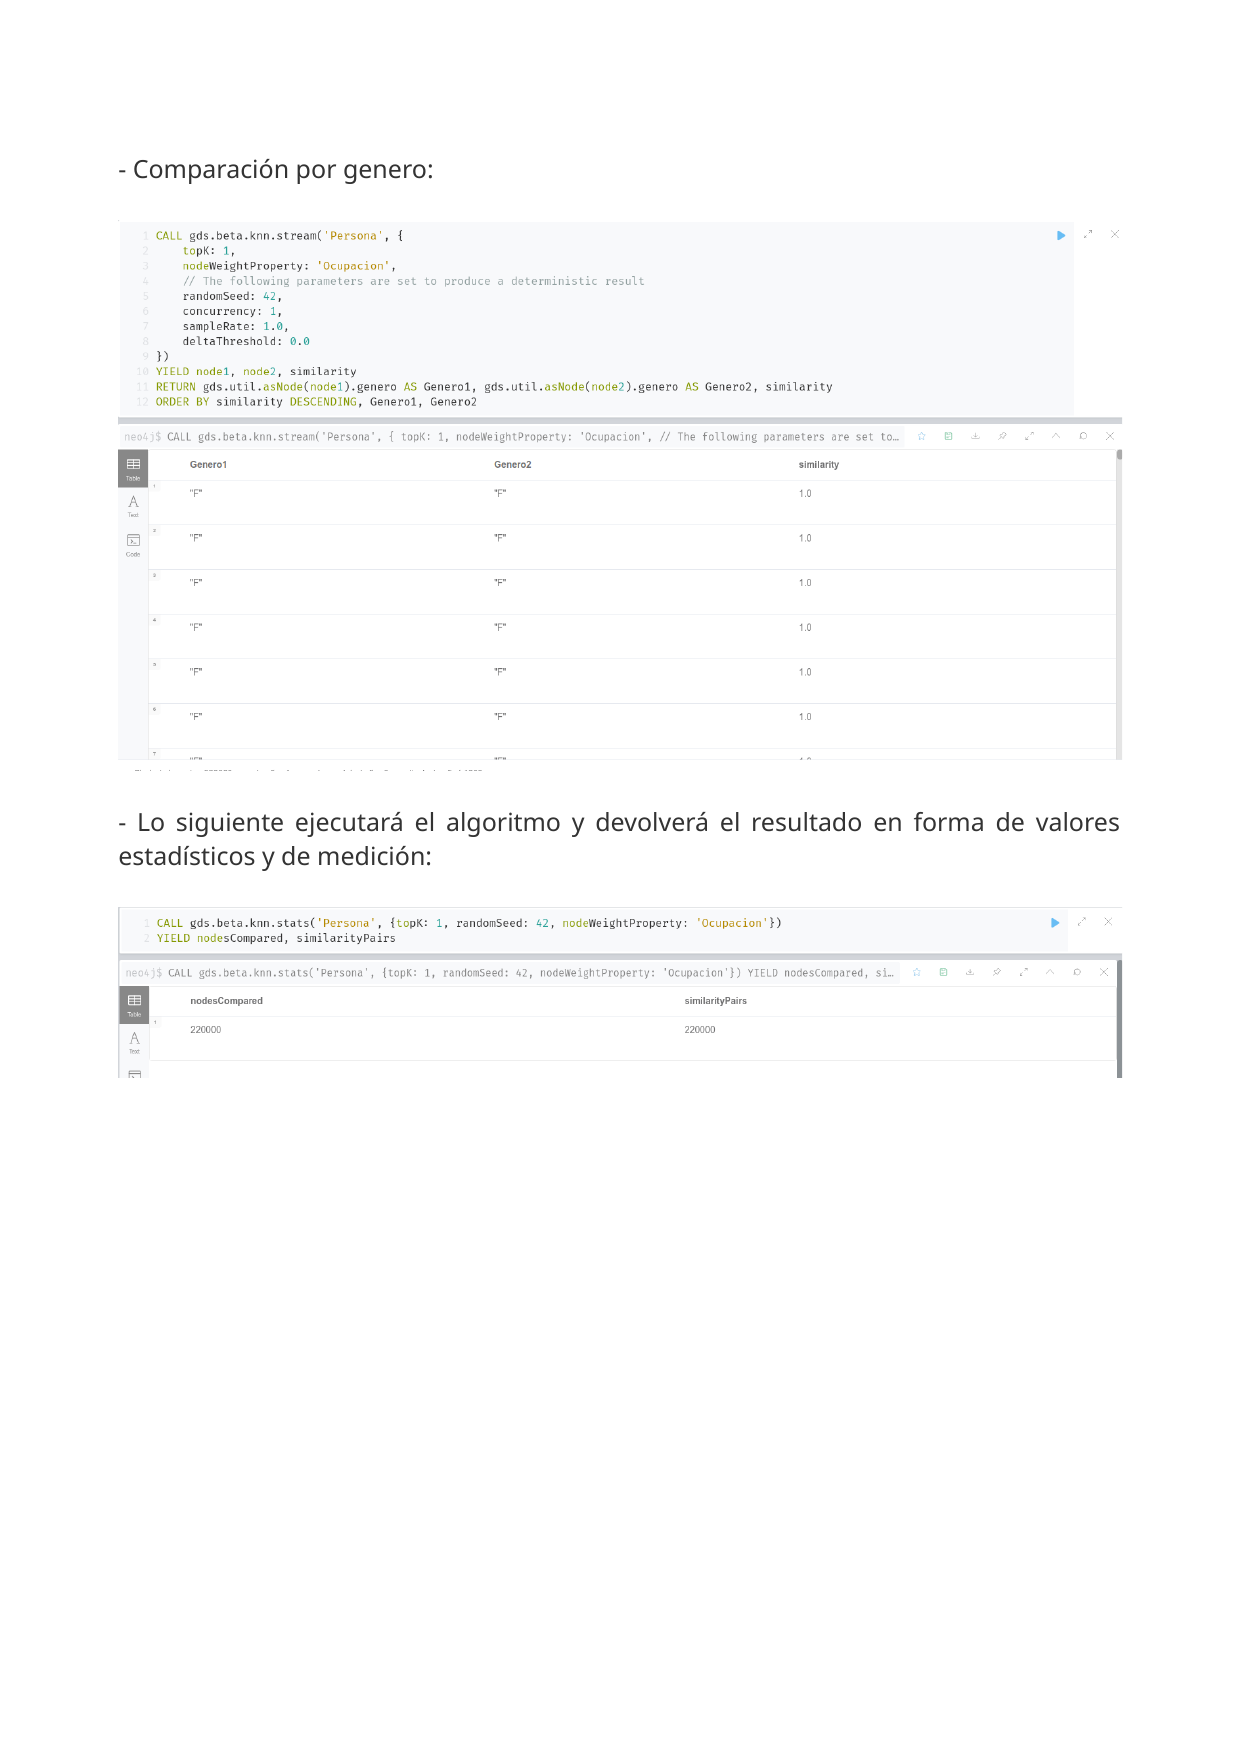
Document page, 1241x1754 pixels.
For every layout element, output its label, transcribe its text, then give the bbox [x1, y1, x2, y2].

text - Lo siguiente ejecutará el algoritmo y devolverá el resultado en forma de valores estadísticos y de medición: [118, 805, 1122, 873]
text - Comparación por genero: [118, 152, 1122, 186]
picture [118, 907, 1123, 1078]
picture [118, 220, 1123, 771]
